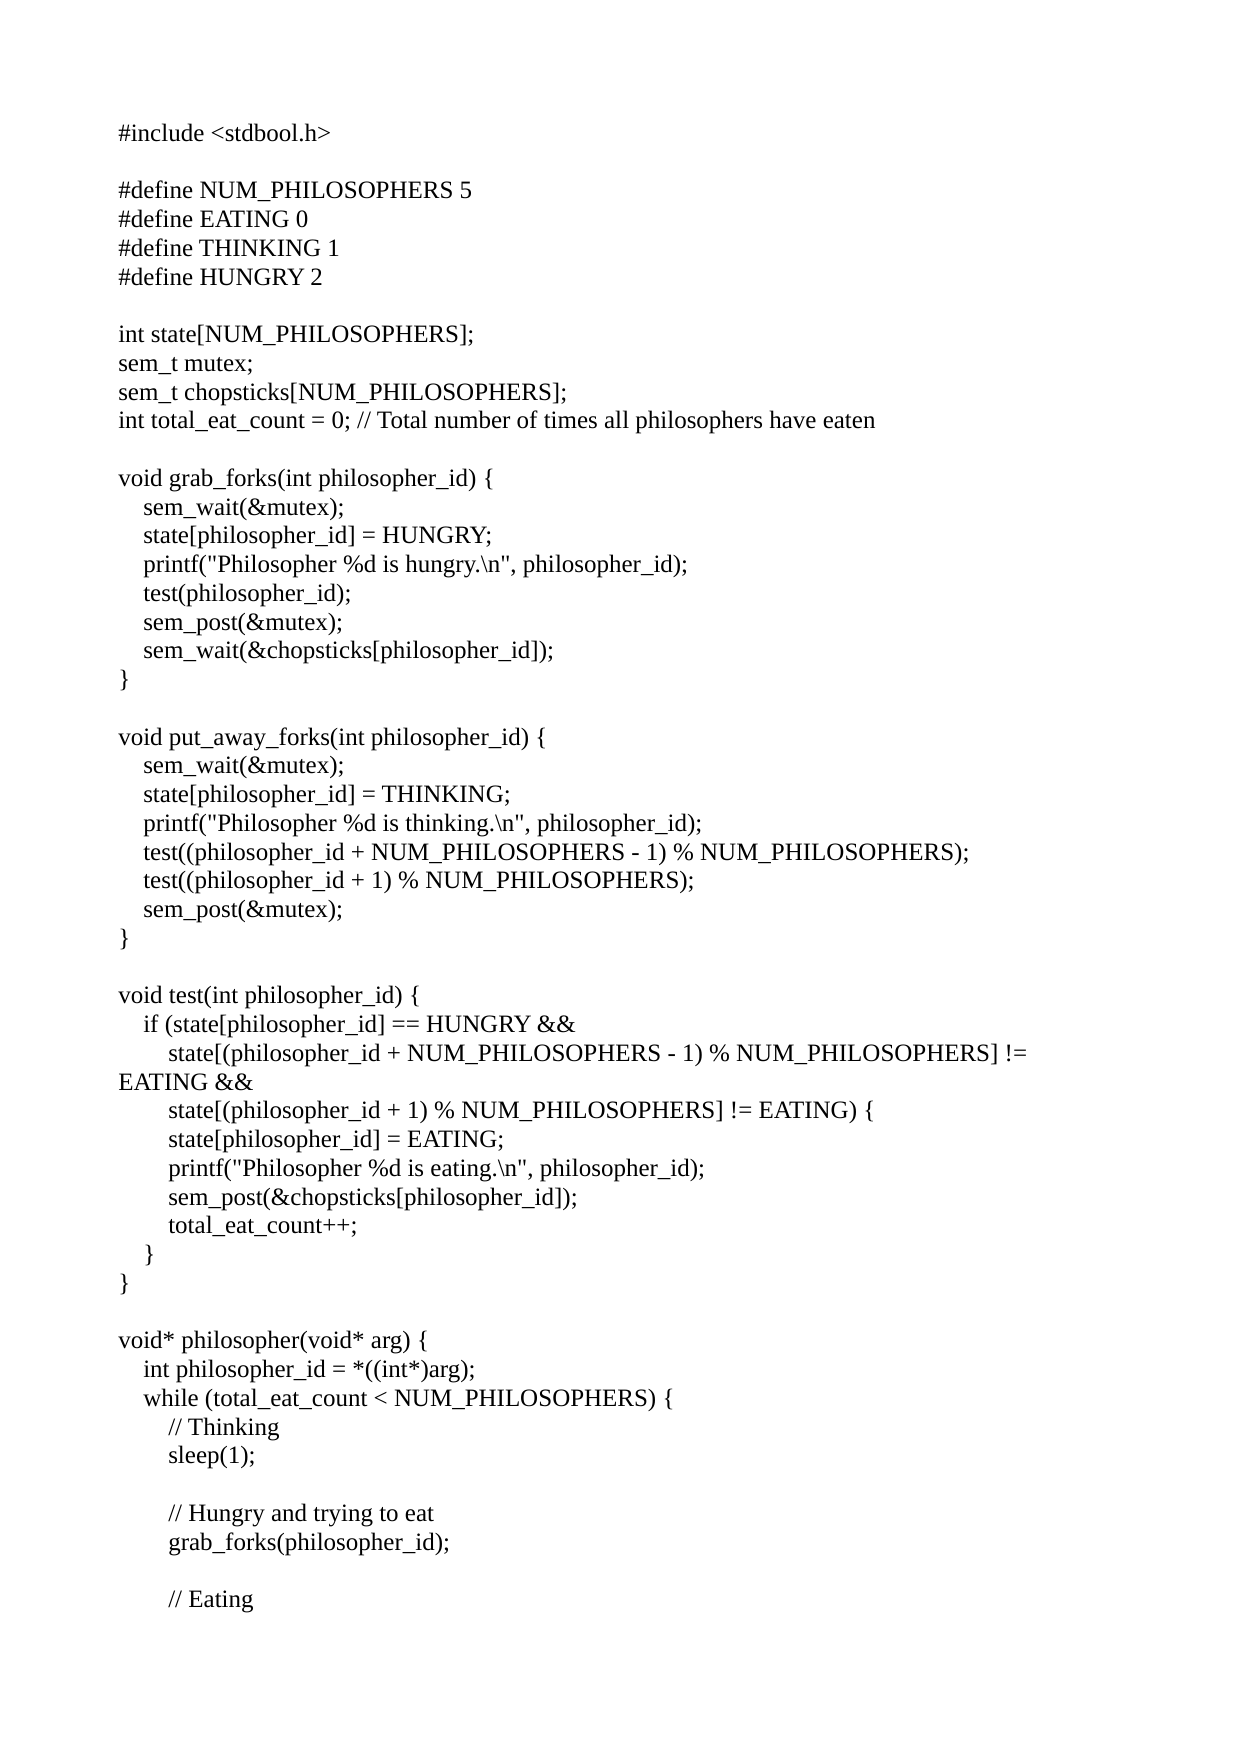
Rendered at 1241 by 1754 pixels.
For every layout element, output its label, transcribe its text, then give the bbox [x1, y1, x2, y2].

text sem_wait(&mutex); [118, 751, 1122, 779]
text int state[NUM_PHILOSOPHERS]; [118, 319, 1122, 348]
text test((philosopher_id + NUM_PHILOSOPHERS - 1) % NUM_PHILOSOPHERS); [118, 837, 1122, 866]
text } [118, 1268, 1122, 1297]
text int philosopher_id = *((int*)arg); [118, 1354, 1122, 1383]
text printf("Philosopher %d is thinking.\n", philosopher_id); [118, 808, 1122, 837]
text test(philosopher_id); [118, 578, 1122, 607]
text // Hungry and trying to eat [118, 1498, 1122, 1527]
text sem_post(&chopsticks[philosopher_id]); [118, 1182, 1122, 1211]
text grab_forks(philosopher_id); [118, 1527, 1122, 1556]
text // Eating [118, 1584, 1122, 1613]
text printf("Philosopher %d is eating.\n", philosopher_id); [118, 1153, 1122, 1182]
text } [118, 664, 1122, 693]
text sem_wait(&chopsticks[philosopher_id]); [118, 636, 1122, 664]
text #define THINKING 1 [118, 233, 1122, 262]
text test((philosopher_id + 1) % NUM_PHILOSOPHERS); [118, 866, 1122, 894]
text // Thinking [118, 1412, 1122, 1441]
text #define EATING 0 [118, 204, 1122, 233]
text void test(int philosopher_id) { [118, 981, 1122, 1009]
text sleep(1); [118, 1441, 1122, 1469]
text state[(philosopher_id + 1) % NUM_PHILOSOPHERS] != EATING) { [118, 1096, 1122, 1124]
text int total_eat_count = 0; // Total number of times all philosophers have eaten [118, 406, 1122, 434]
text void put_away_forks(int philosopher_id) { [118, 722, 1122, 751]
text state[philosopher_id] = HUNGRY; [118, 521, 1122, 549]
text sem_wait(&mutex); [118, 492, 1122, 521]
text sem_t chopsticks[NUM_PHILOSOPHERS]; [118, 377, 1122, 406]
text state[philosopher_id] = THINKING; [118, 779, 1122, 808]
text sem_t mutex; [118, 348, 1122, 377]
text while (total_eat_count < NUM_PHILOSOPHERS) { [118, 1383, 1122, 1412]
text } [118, 1239, 1122, 1268]
text printf("Philosopher %d is hungry.\n", philosopher_id); [118, 549, 1122, 578]
text state[(philosopher_id + NUM_PHILOSOPHERS - 1) % NUM_PHILOSOPHERS] != EATING && [118, 1038, 1122, 1096]
text } [118, 923, 1122, 952]
text void grab_forks(int philosopher_id) { [118, 463, 1122, 492]
text void* philosopher(void* arg) { [118, 1326, 1122, 1354]
text total_eat_count++; [118, 1211, 1122, 1239]
text #define NUM_PHILOSOPHERS 5 [118, 176, 1122, 204]
text sem_post(&mutex); [118, 607, 1122, 636]
text sem_post(&mutex); [118, 894, 1122, 923]
text #define HUNGRY 2 [118, 262, 1122, 291]
text state[philosopher_id] = EATING; [118, 1124, 1122, 1153]
text if (state[philosopher_id] == HUNGRY && [118, 1009, 1122, 1038]
text #include <stdbool.h> [118, 118, 1122, 147]
